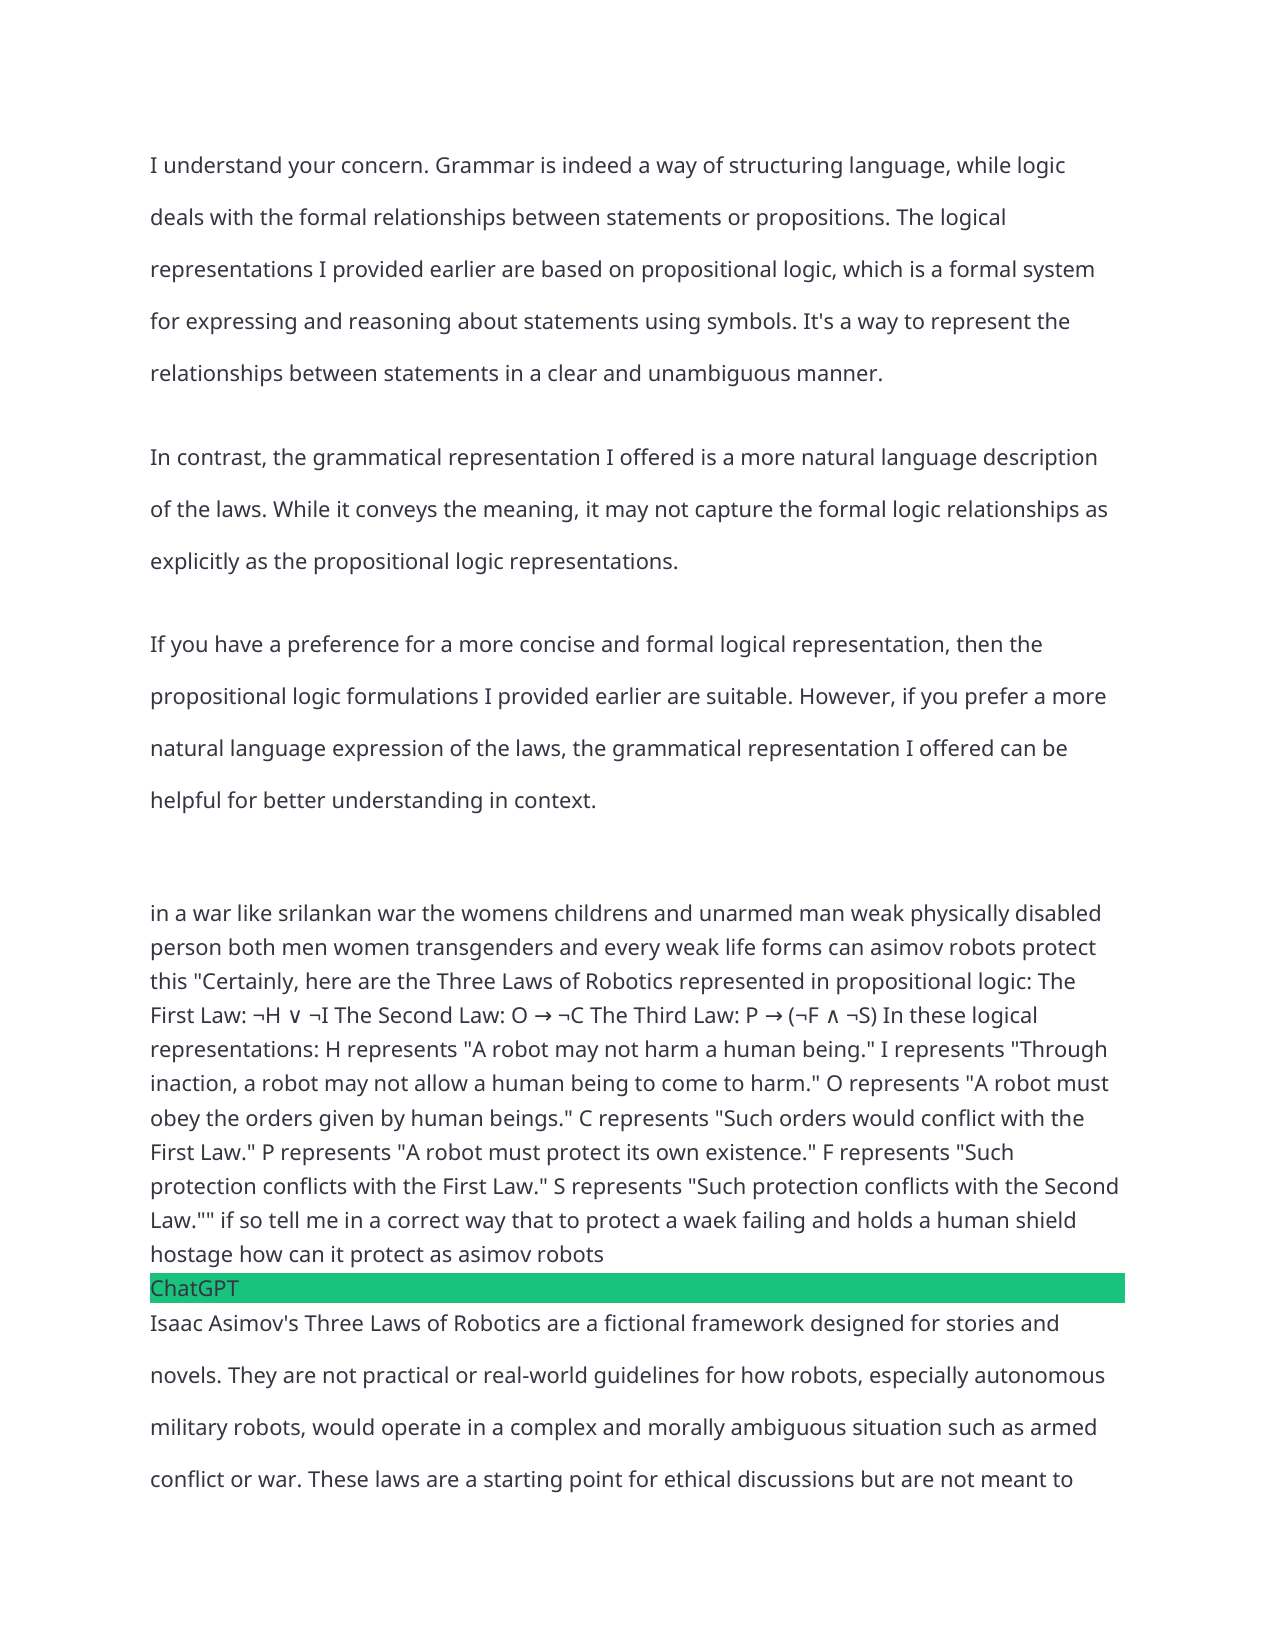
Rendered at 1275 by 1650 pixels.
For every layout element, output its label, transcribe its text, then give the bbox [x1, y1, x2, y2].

text Isaac Asimov's Three Laws of Robotics are a fictional framework designed for stories and novels. They are not practical or real-world guidelines for how robots, especially autonomous military robots, would operate in a complex and morally ambiguous situation such as armed conflict or war. These laws are a starting point for ethical discussions but are not meant to [150, 1308, 1125, 1494]
text I understand your concern. Grammar is indeed a way of structuring language, while logic deals with the formal relationships between statements or propositions. The logical representations I provided earlier are based on propositional logic, which is a formal system for expressing and reasoning about statements using symbols. It's a way to represent the relationships between statements in a clear and unambiguous manner. [150, 150, 1125, 388]
text In contrast, the grammatical representation I offered is a more natural language description of the laws. While it conveys the meaning, it may not capture the formal logic relationships as explicitly as the propositional logic representations. [150, 442, 1125, 576]
text ChatGPT [150, 1273, 1125, 1303]
text in a war like srilankan war the womens childrens and unarmed man weak physically disabled person both men women transgenders and every weak life forms can asimov robots protect this "Certainly, here are the Three Laws of Robotics represented in propositional logic: The First Law: ¬H ∨ ¬I The Second Law: O → ¬C The Third Law: P → (¬F ∧ ¬S) In these logical representations: H represents "A robot may not harm a human being." I represents "Through inaction, a robot may not allow a human being to come to harm." O represents "A robot must obey the orders given by human beings." C represents "Such orders would conflict with the First Law." P represents "A robot must protect its own existence." F represents "Such protection conflicts with the First Law." S represents "Such protection conflicts with the Second Law."" if so tell me in a correct way that to protect a waek failing and holds a human shield hostage how can it protect as asimov robots [150, 898, 1125, 1269]
picture [150, 837, 207, 894]
text If you have a preference for a more concise and formal logical representation, then the propositional logic formulations I provided earlier are suitable. However, if you prefer a more natural language expression of the laws, the grammatical representation I offered can be helpful for better understanding in context. [150, 629, 1125, 815]
